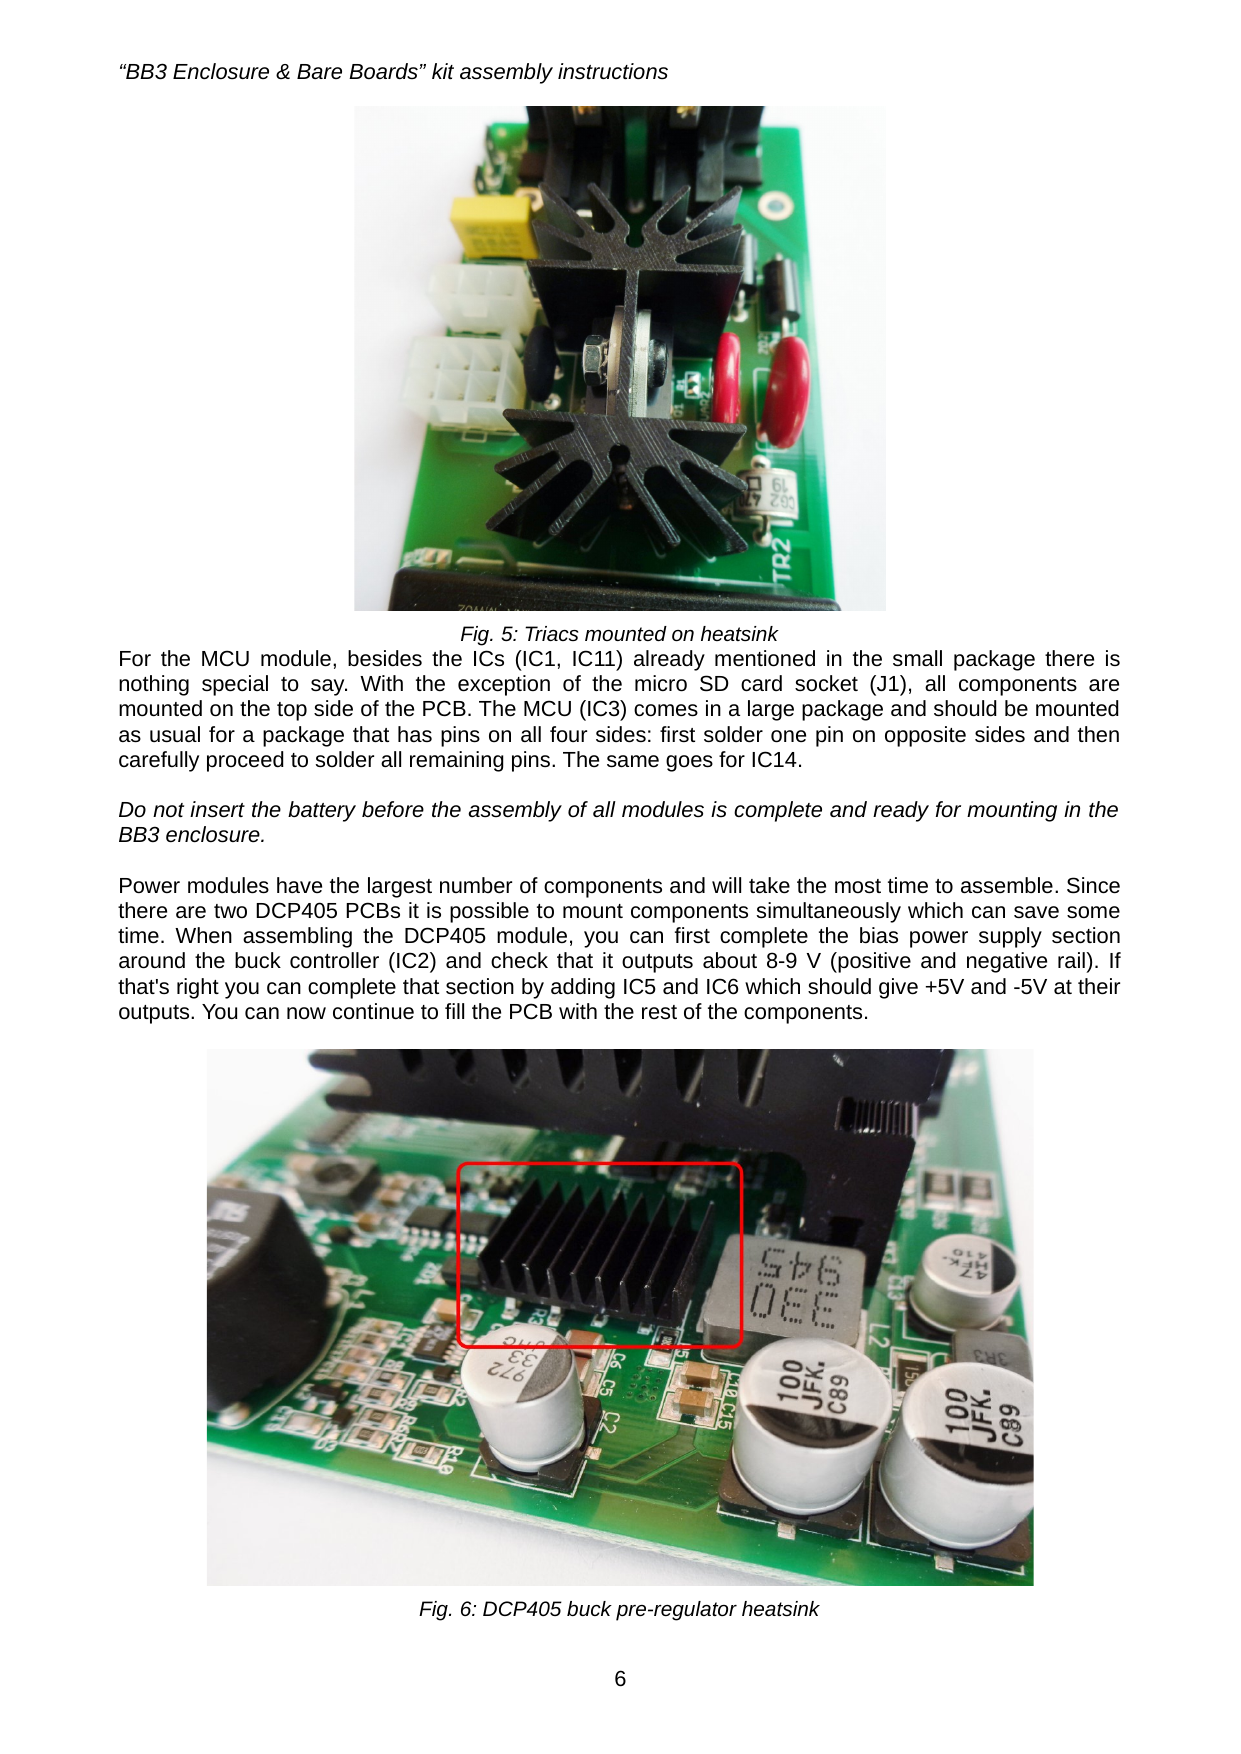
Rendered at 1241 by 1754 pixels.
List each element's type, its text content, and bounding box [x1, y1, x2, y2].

text Do not insert the battery before the assembly of all modules is complete and ready for mounting in the BB3 enclosure. [118, 797, 1122, 848]
text For the MCU module, besides the ICs (IC1, IC11) already mentioned in the small package there is nothing special to say. With the exception of the micro SD card socket (J1), all components are mounted on the top side of the PCB. The MCU (IC3) comes in a large package and should be mounted as usual for a package that has pins on all four sides: first solder one pin on opposite sides and then carefully proceed to solder all remaining pins. The same goes for IC14. [118, 106, 1122, 772]
text Fig. 5: Triacs mounted on heatsink [354, 611, 886, 646]
picture [206, 1049, 1034, 1586]
text Power modules have the largest number of components and will take the most time to assemble. Since there are two DCP405 PCBs it is possible to mount components simultaneously which can save some time. When assembling the DCP405 module, you can first complete the bias power supply section around the buck controller (IC2) and check that it outputs about 8-9 V (positive and negative rail). If that's right you can complete that section by adding IC5 and IC6 which should give +5V and -5V at their outputs. You can now continue to fill the PCB with the rest of the components. [118, 873, 1122, 1024]
text Fig. 6: DCP405 buck pre-regulator heatsink [207, 1586, 1033, 1621]
picture [354, 106, 886, 611]
